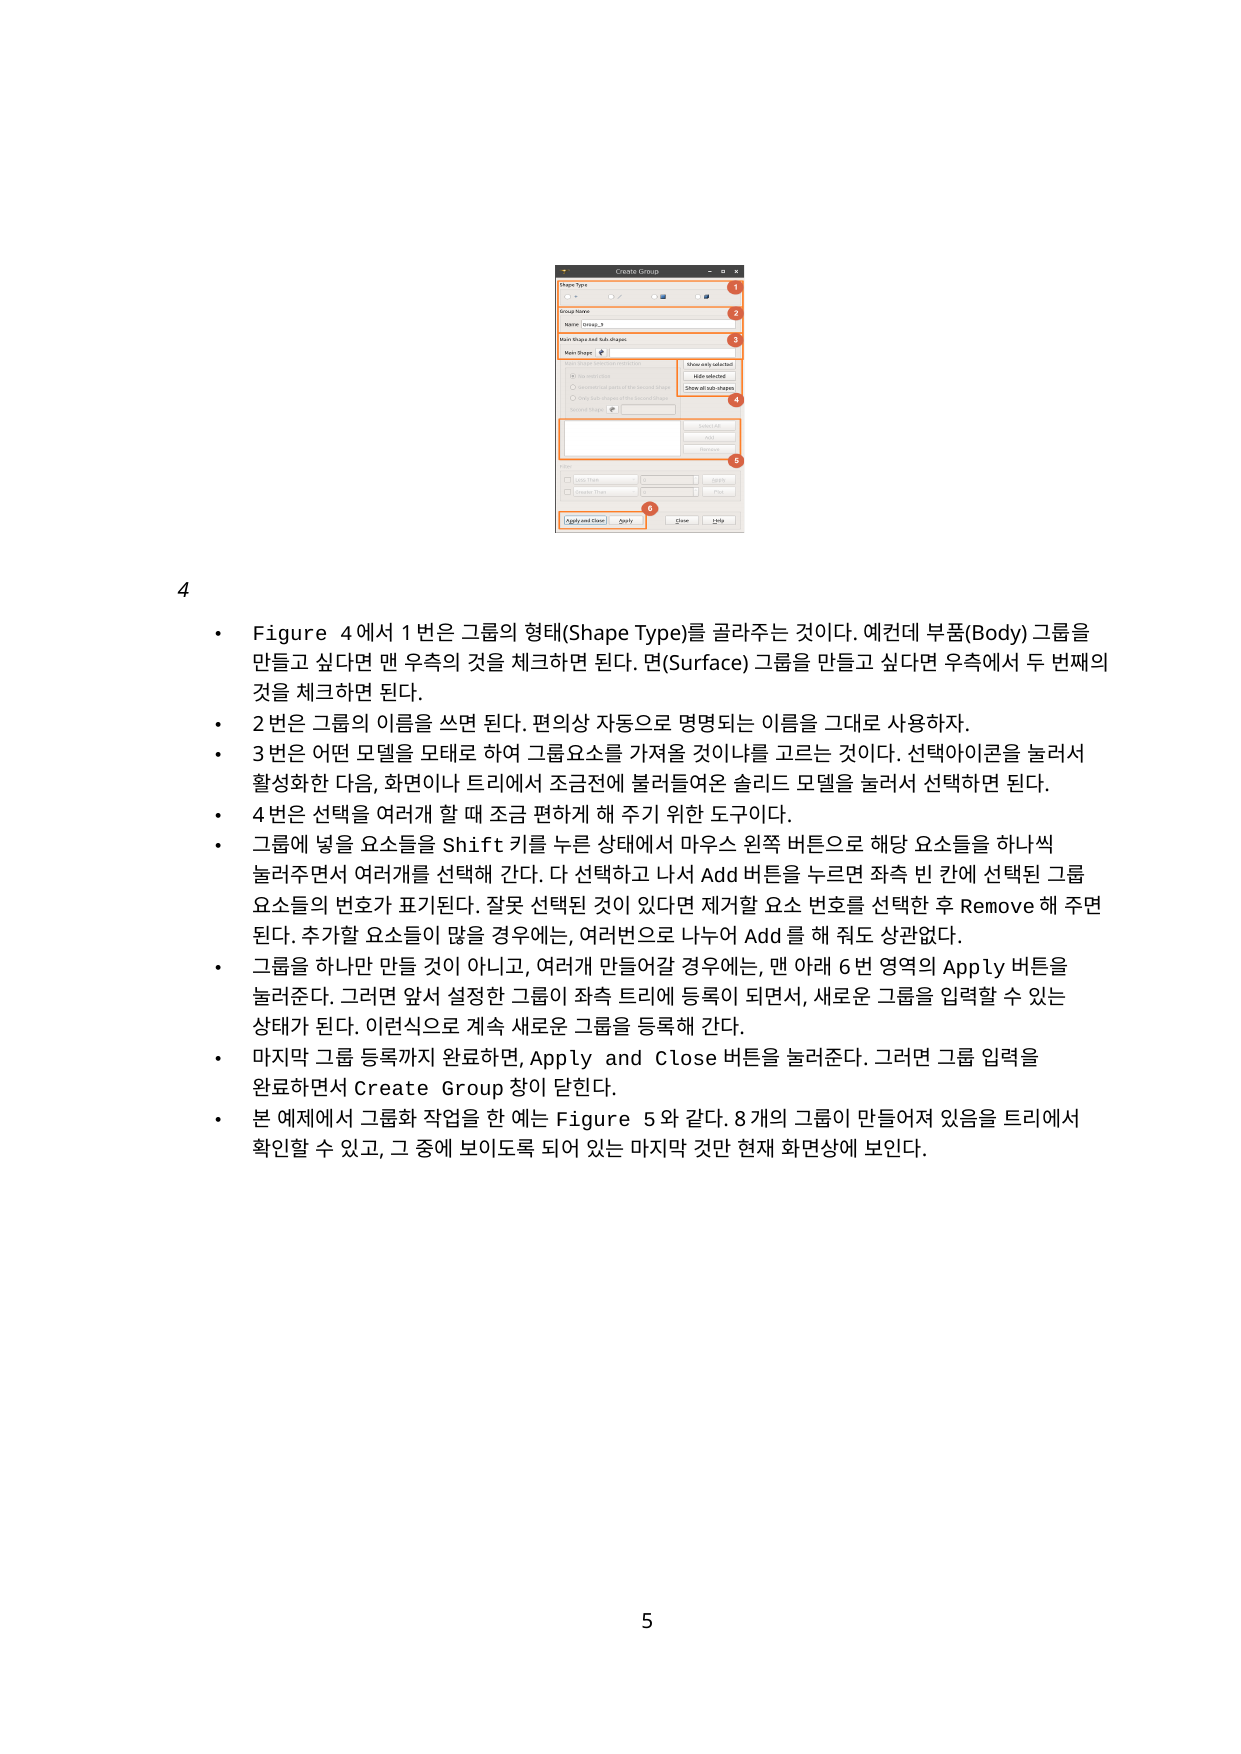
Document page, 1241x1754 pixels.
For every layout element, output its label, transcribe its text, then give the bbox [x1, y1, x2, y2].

list 마지막 그룹 등록까지 완료하면, Apply and Close 버튼을 눌러준다. 그러면 그룹 입력을 완료하면서 Create Group 창이 닫힌다. [215, 1041, 1122, 1102]
picture [555, 265, 745, 533]
list Figure 4에서 1번은 그룹의 형태(Shape Type)를 골라주는 것이다. 예컨데 부품(Body) 그룹을 만들고 싶다면 맨 우측의 것을 체크하면 된다. 면(Surface) 그룹을 만들고 싶다면 우측에서 두 번째의 것을 체크하면 된다. [215, 616, 1122, 707]
list 그룹에 넣을 요소들을 Shift키를 누른 상태에서 마우스 왼쪽 버튼으로 해당 요소들을 하나씩 눌러주면서 여러개를 선택해 간다. 다 선택하고 나서 Add 버튼을 누르면 좌측 빈 칸에 선택된 그룹 요소들의 번호가 표기된다. 잘못 선택된 것이 있다면 제거할 요소 번호를 선택한 후 Remove해 주면 된다. 추가할 요소들이 많을 경우에는, 여러번으로 나누어 Add를 해 줘도 상관없다. [215, 828, 1122, 950]
list 4번은 선택을 여러개 할 때 조금 편하게 해 주기 위한 도구이다. [215, 798, 1122, 828]
list 2번은 그룹의 이름을 쓰면 된다. 편의상 자동으로 명명되는 이름을 그대로 사용하자. [215, 707, 1122, 737]
list 3번은 어떤 모델을 모태로 하여 그룹요소를 가져올 것이냐를 고르는 것이다. 선택아이콘을 눌러서 활성화한 다음, 화면이나 트리에서 조금전에 불러들여온 솔리드 모델을 눌러서 선택하면 된다. [215, 737, 1122, 798]
text 4 [177, 575, 1122, 603]
list 본 예제에서 그룹화 작업을 한 예는 Figure 5와 같다. 8개의 그룹이 만들어져 있음을 트리에서 확인할 수 있고, 그 중에 보이도록 되어 있는 마지막 것만 현재 화면상에 보인다. [215, 1102, 1122, 1162]
list 그룹을 하나만 만들 것이 아니고, 여러개 만들어갈 경우에는, 맨 아래 6번 영역의 Apply 버튼을 눌러준다. 그러면 앞서 설정한 그룹이 좌측 트리에 등록이 되면서, 새로운 그룹을 입력할 수 있는 상태가 된다. 이런식으로 계속 새로운 그룹을 등록해 간다. [215, 950, 1122, 1041]
